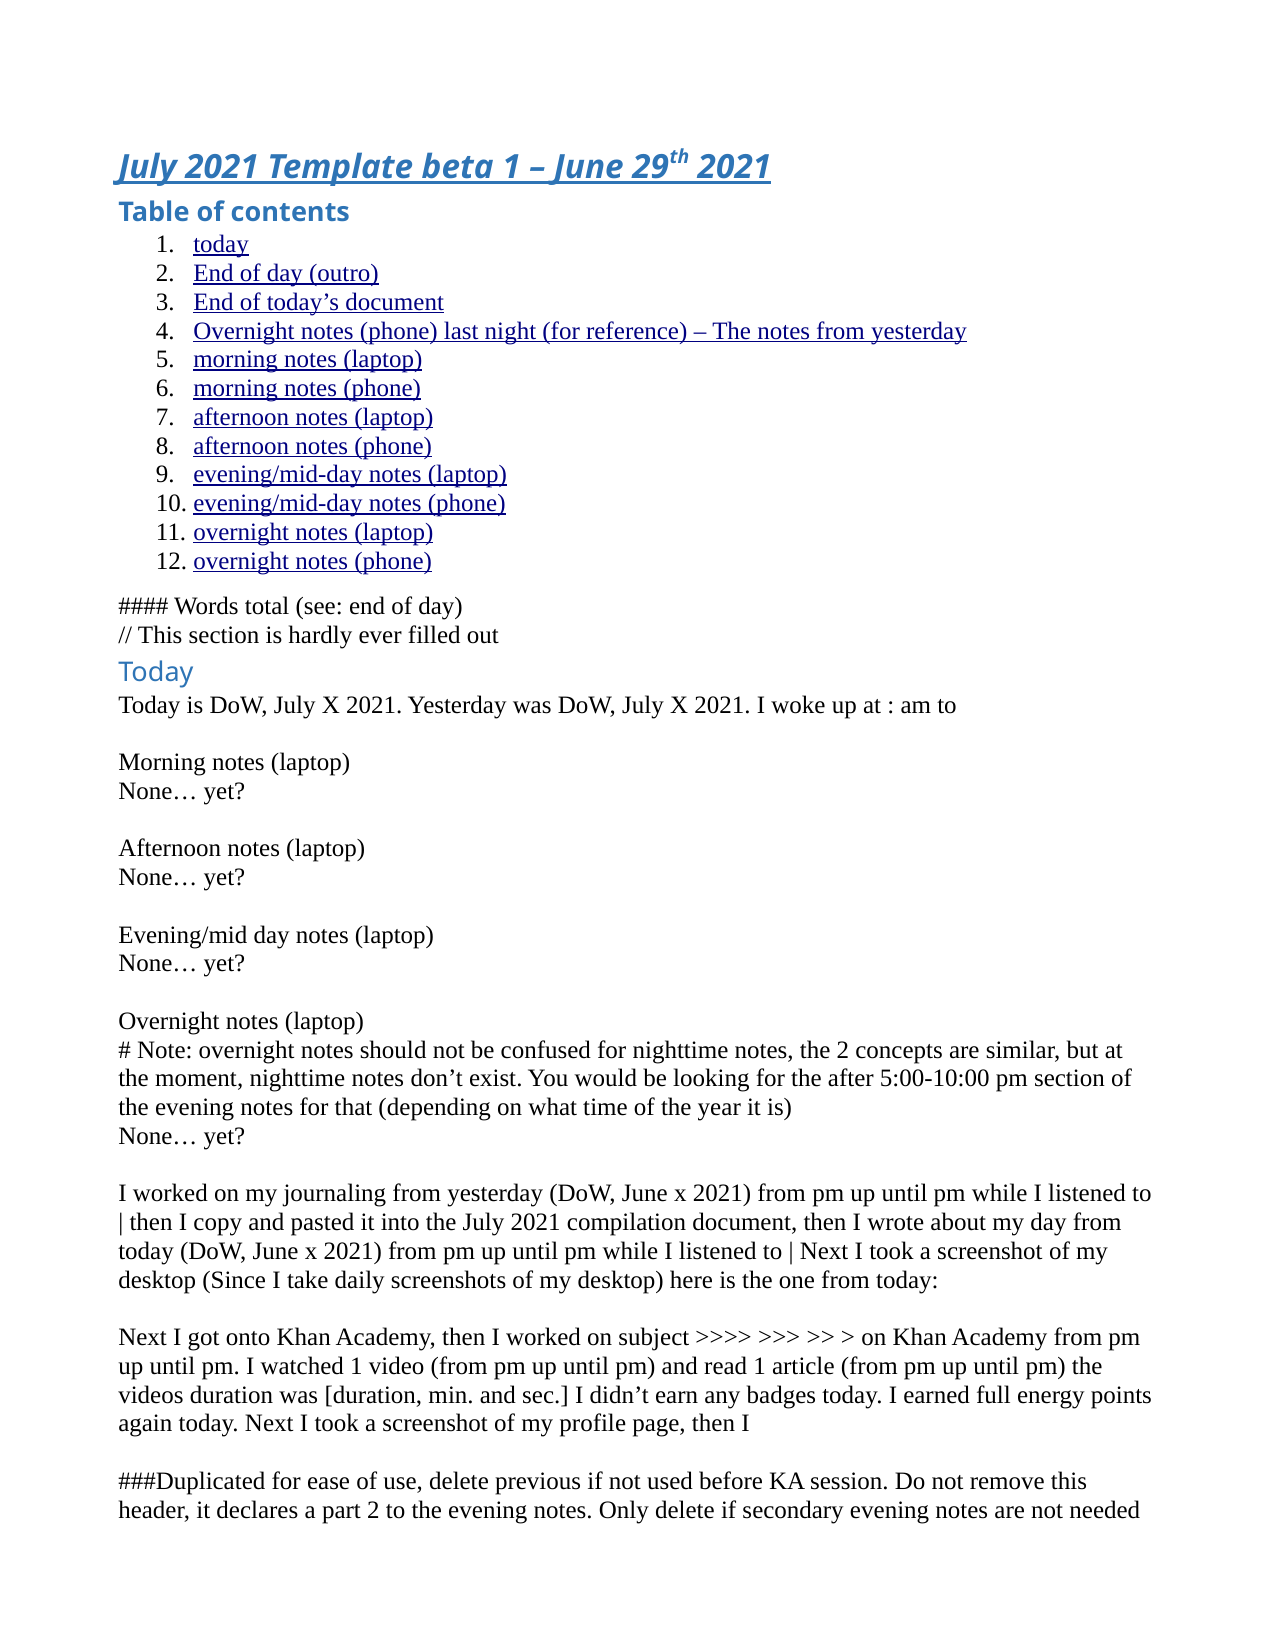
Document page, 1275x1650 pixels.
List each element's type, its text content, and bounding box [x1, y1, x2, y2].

text #### Words total (see: end of day) [118, 591, 1157, 620]
list today [156, 229, 1157, 258]
text Overnight notes (laptop) [118, 1006, 1157, 1035]
list morning notes (phone) [156, 373, 1157, 402]
subtitle Today [118, 653, 1157, 690]
list overnight notes (phone) [156, 546, 1157, 574]
text I worked on my journaling from yesterday (DoW, June x 2021) from pm up until pm while I listened to | then I copy and pasted it into the July 2021 compilation document, then I wrote about my day from today (DoW, June x 2021) from pm up until pm while I listened to | Next I took a screenshot of my desktop (Since I take daily screenshots of my desktop) here is the one from today: [118, 1178, 1157, 1293]
text Afternoon notes (laptop) [118, 833, 1157, 862]
text None… yet? [118, 776, 1157, 805]
text // This section is hardly ever filled out [118, 620, 1157, 649]
text ###Duplicated for ease of use, delete previous if not used before KA session. Do not remove this header, it declares a part 2 to the evening notes. Only delete if secondary evening notes are not needed [118, 1466, 1157, 1523]
list End of day (outro) [156, 258, 1157, 287]
list Overnight notes (phone) last night (for reference) – The notes from yesterday [156, 316, 1157, 344]
list morning notes (laptop) [156, 344, 1157, 373]
text Evening/mid day notes (laptop) [118, 920, 1157, 948]
text # Note: overnight notes should not be confused for nighttime notes, the 2 concepts are similar, but at the moment, nighttime notes don’t exist. You would be looking for the after 5:00-10:00 pm section of the evening notes for that (depending on what time of the year it is) [118, 1035, 1157, 1121]
list afternoon notes (phone) [156, 431, 1157, 459]
list End of today’s document [156, 287, 1157, 316]
text None… yet? [118, 1121, 1157, 1150]
list evening/mid-day notes (laptop) [156, 459, 1157, 488]
list afternoon notes (laptop) [156, 402, 1157, 431]
subtitle Table of contents [118, 193, 1157, 229]
text None… yet? [118, 948, 1157, 977]
subtitle July 2021 Template beta 1 – June 29th 2021 [118, 143, 1157, 188]
list evening/mid-day notes (phone) [156, 488, 1157, 517]
text Today is DoW, July X 2021. Yesterday was DoW, July X 2021. I woke up at : am to [118, 690, 1157, 718]
list overnight notes (laptop) [156, 517, 1157, 546]
text None… yet? [118, 862, 1157, 891]
text Morning notes (laptop) [118, 747, 1157, 776]
text Next I got onto Khan Academy, then I worked on subject >>>> >>> >> > on Khan Academy from pm up until pm. I watched 1 video (from pm up until pm) and read 1 article (from pm up until pm) the videos duration was [duration, min. and sec.] I didn’t earn any badges today. I earned full energy points again today. Next I took a screenshot of my profile page, then I [118, 1322, 1157, 1437]
